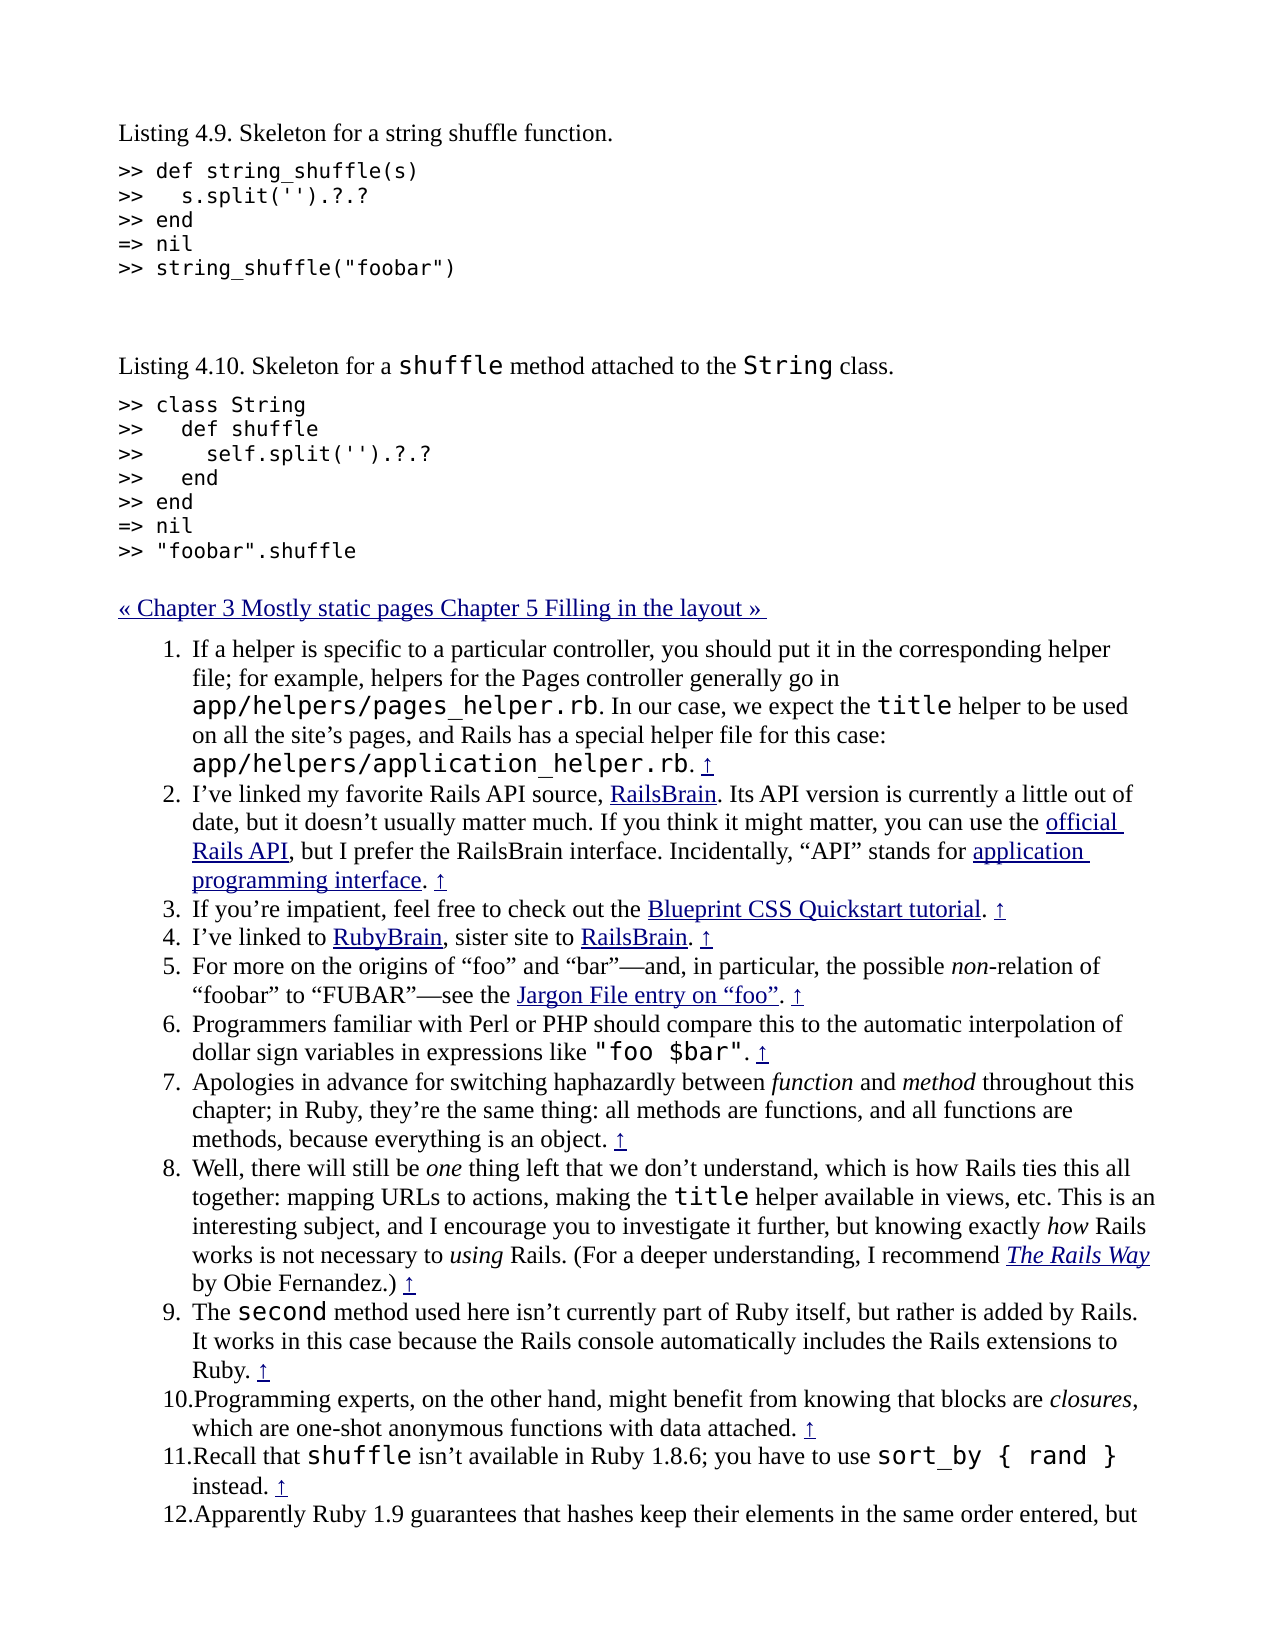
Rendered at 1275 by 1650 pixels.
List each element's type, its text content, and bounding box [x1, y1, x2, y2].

list For more on the origins of “foo” and “bar”—and, in particular, the possible non-relation of “foobar” to “FUBAR”—see the Jargon File entry on “foo”. ↑ [162, 951, 1157, 1009]
text >> s.split('').?.? [118, 184, 1157, 208]
list If you’re impatient, feel free to check out the Blueprint CSS Quickstart tutorial. ↑ [162, 894, 1157, 922]
text => nil [118, 514, 1157, 539]
list Apparently Ruby 1.9 guarantees that hashes keep their elements in the same order entered, but [162, 1499, 1157, 1528]
list Recall that shuffle isn’t available in Ruby 1.8.6; you have to use sort_by { rand } instead. ↑ [162, 1441, 1157, 1499]
list Programmers familiar with Perl or PHP should compare this to the automatic interpolation of dollar sign variables in expressions like "foo $bar". ↑ [162, 1009, 1157, 1067]
text >> "foobar".shuffle [118, 539, 1157, 563]
list Apologies in advance for switching haphazardly between function and method throughout this chapter; in Ruby, they’re the same thing: all methods are functions, and all functions are methods, because everything is an object. ↑ [162, 1067, 1157, 1153]
text >> def shuffle [118, 417, 1157, 442]
list I’ve linked my favorite Rails API source, RailsBrain. Its API version is currently a little out of date, but it doesn’t usually matter much. If you think it might matter, you can use the official Rails API, but I prefer the RailsBrain interface. Incidentally, “API” stands for application programming interface. ↑ [162, 779, 1157, 894]
list If a helper is specific to a particular controller, you should put it in the corresponding helper file; for example, helpers for the Pages controller generally go in app/helpers/pages_helper.rb. In our case, we expect the title helper to be used on all the site’s pages, and Rails has a special helper file for this case: app/helpers/application_helper.rb. ↑ [162, 634, 1157, 779]
text >> string_shuffle("foobar") [118, 256, 1157, 281]
text >> end [118, 490, 1157, 514]
text Listing 4.9. Skeleton for a string shuffle function. [118, 118, 1157, 147]
text >> class String [118, 393, 1157, 417]
text >> def string_shuffle(s) [118, 159, 1157, 184]
text >> end [118, 208, 1157, 232]
text Listing 4.10. Skeleton for a shuffle method attached to the String class. [118, 351, 1157, 381]
list Well, there will still be one thing left that we don’t understand, which is how Rails ties this all together: mapping URLs to actions, making the title helper available in views, etc. This is an interesting subject, and I encourage you to investigate it further, but knowing exactly how Rails works is not necessary to using Rails. (For a deeper understanding, I recommend The Rails Way by Obie Fernandez.) ↑ [162, 1153, 1157, 1297]
list The second method used here isn’t currently part of Ruby itself, but rather is added by Rails. It works in this case because the Rails console automatically includes the Rails extensions to Ruby. ↑ [162, 1297, 1157, 1384]
text >> self.split('').?.? [118, 442, 1157, 466]
list Programming experts, on the other hand, might benefit from knowing that blocks are closures, which are one-shot anonymous functions with data attached. ↑ [162, 1384, 1157, 1441]
text >> end [118, 466, 1157, 490]
text => nil [118, 232, 1157, 256]
list I’ve linked to RubyBrain, sister site to RailsBrain. ↑ [162, 922, 1157, 951]
text « Chapter 3 Mostly static pages Chapter 5 Filling in the layout » [118, 593, 1157, 621]
